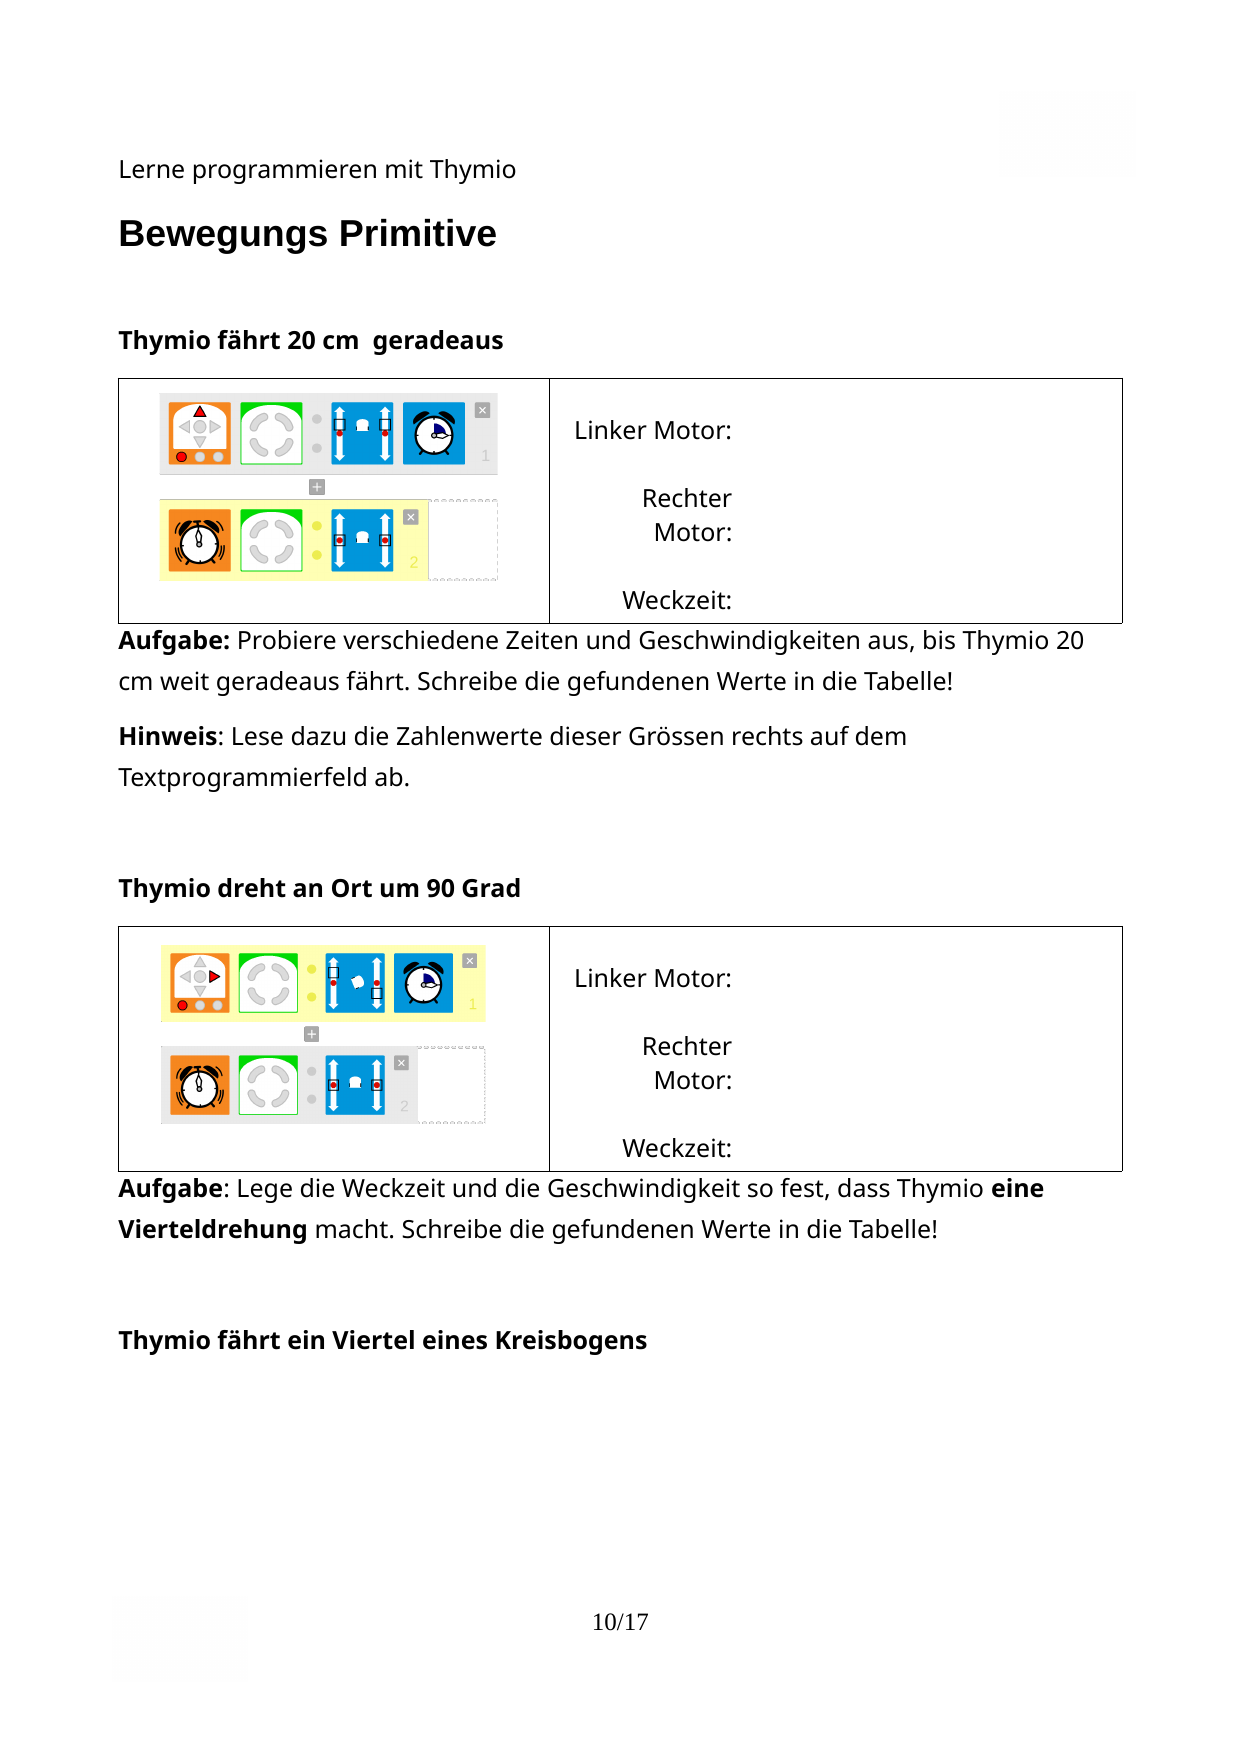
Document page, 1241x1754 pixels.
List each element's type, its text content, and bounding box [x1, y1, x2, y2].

subtitle Thymio dreht an Ort um 90 Grad [118, 870, 1122, 904]
table_header Linker Motor: Rechter Motor: Weckzeit: [550, 379, 738, 622]
subtitle Aufgabe: Probiere verschiedene Zeiten und Geschwindigkeiten aus, bis Thymio 20 cm weit geradeaus fährt. Schreibe die gefundenen Werte in die Tabelle! [118, 624, 1122, 697]
table_header [738, 379, 1122, 622]
table_header [119, 1124, 549, 1171]
table_header Linker Motor: Rechter Motor: Weckzeit: [550, 927, 738, 1171]
picture [159, 393, 498, 581]
subtitle Hinweis: Lese dazu die Zahlenwerte dieser Grössen rechts auf dem Textprogrammierfeld ab. [118, 719, 1122, 794]
picture [999, 91, 1136, 177]
subtitle Bewegungs Primitive [118, 211, 1122, 254]
table_header [738, 927, 1122, 1171]
picture [112, 1596, 249, 1682]
subtitle Thymio fährt ein Viertel eines Kreisbogens [118, 1322, 1122, 1356]
subtitle Aufgabe: Lege die Weckzeit und die Geschwindigkeit so fest, dass Thymio eine Vierteldrehung macht. Schreibe die gefundenen Werte in die Tabelle! [118, 1172, 1122, 1246]
picture [161, 945, 486, 1124]
subtitle Thymio fährt 20 cm geradeaus [118, 322, 1122, 356]
table_header [119, 379, 549, 622]
table_header [119, 927, 549, 1123]
